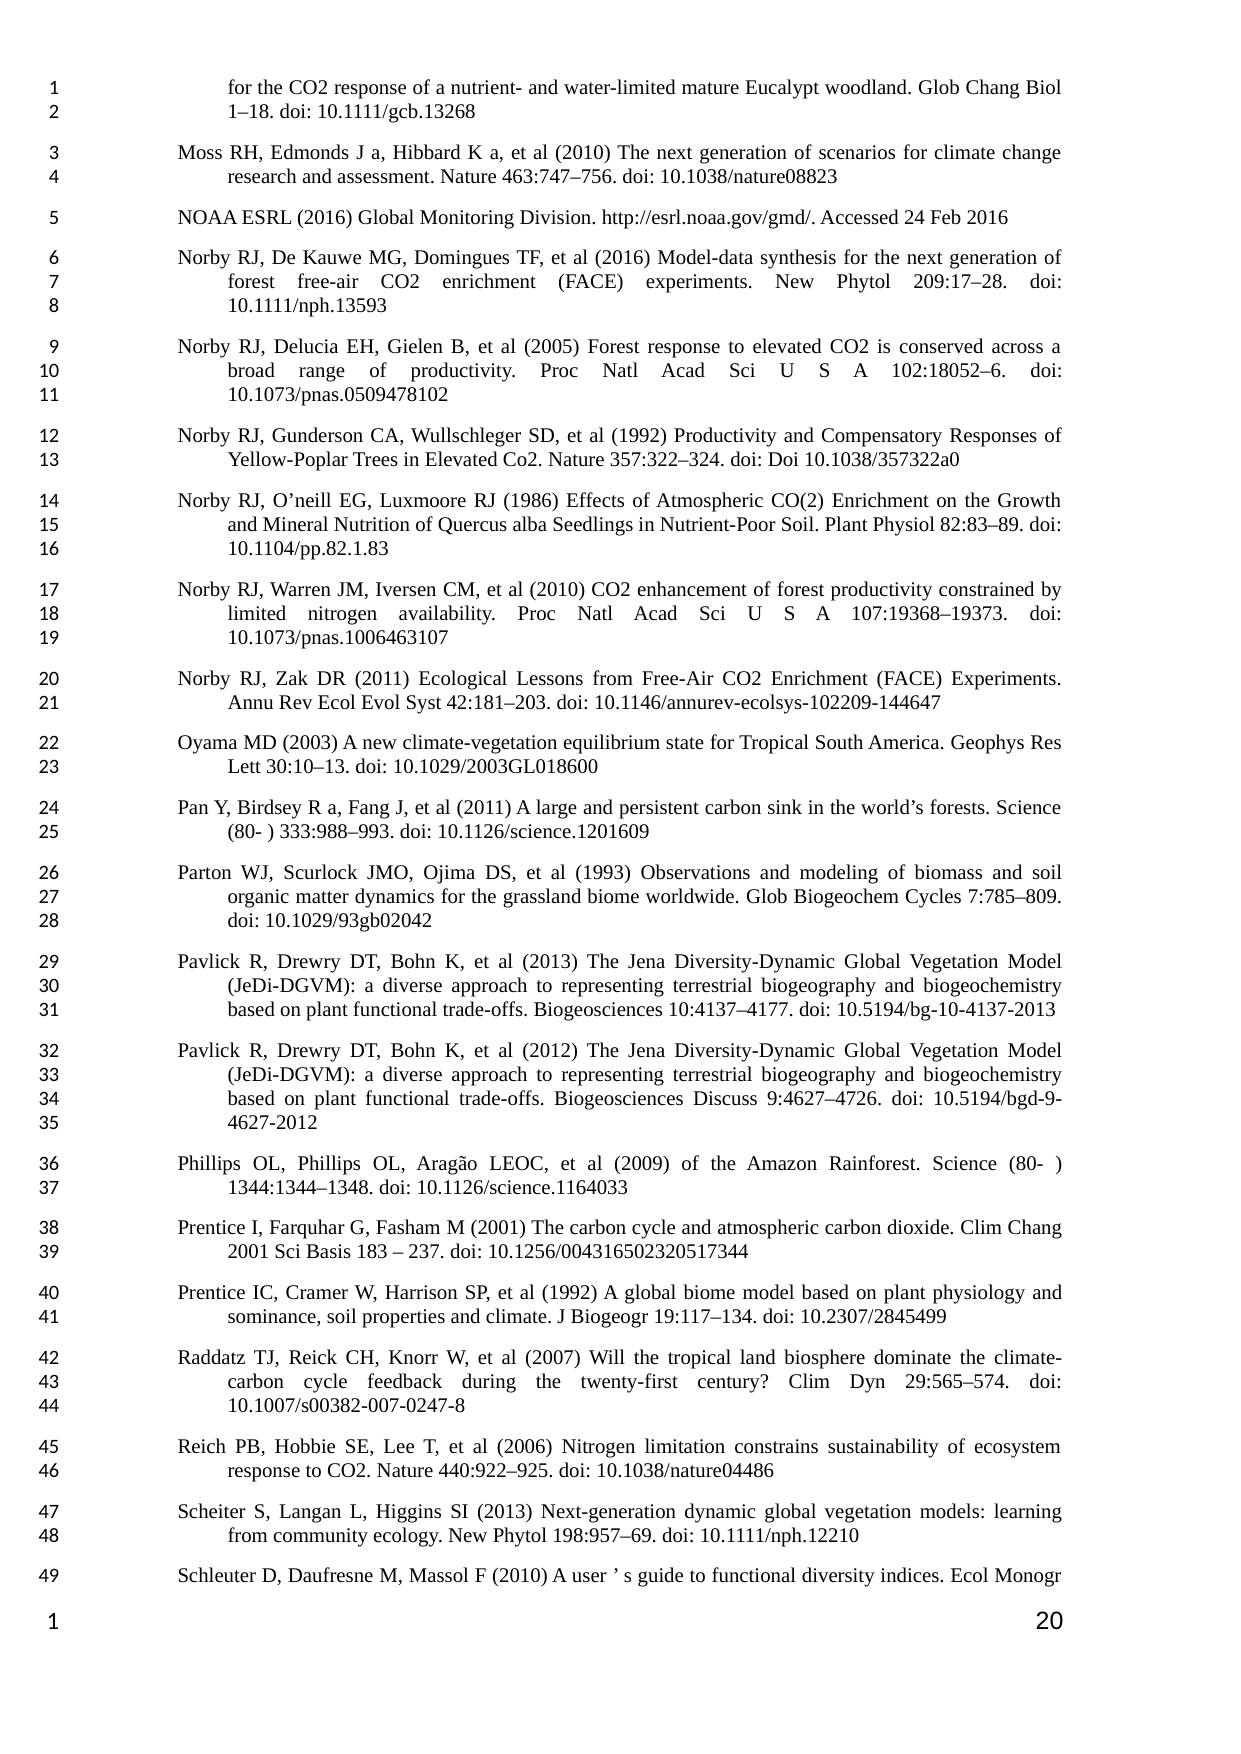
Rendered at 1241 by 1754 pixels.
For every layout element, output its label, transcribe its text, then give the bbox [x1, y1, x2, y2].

text Moss RH, Edmonds J a, Hibbard K a, et al (2010) The next generation of scenarios for climate change research and assessment. Nature 463:747–756. doi: 10.1038/nature08823 [177, 140, 1063, 188]
text Parton WJ, Scurlock JMO, Ojima DS, et al (1993) Observations and modeling of biomass and soil organic matter dynamics for the grassland biome worldwide. Glob Biogeochem Cycles 7:785–809. doi: 10.1029/93gb02042 [177, 860, 1063, 932]
text Prentice I, Farquhar G, Fasham M (2001) The carbon cycle and atmospheric carbon dioxide. Clim Chang 2001 Sci Basis 183 – 237. doi: 10.1256/004316502320517344 [177, 1215, 1063, 1263]
text Prentice IC, Cramer W, Harrison SP, et al (1992) A global biome model based on plant physiology and sominance, soil properties and climate. J Biogeogr 19:117–134. doi: 10.2307/2845499 [177, 1280, 1063, 1328]
text Pavlick R, Drewry DT, Bohn K, et al (2012) The Jena Diversity-Dynamic Global Vegetation Model (JeDi-DGVM): a diverse approach to representing terrestrial biogeography and biogeochemistry based on plant functional trade-offs. Biogeosciences Discuss 9:4627–4726. doi: 10.5194/bgd-9-4627-2012 [177, 1038, 1063, 1134]
text Oyama MD (2003) A new climate-vegetation equilibrium state for Tropical South America. Geophys Res Lett 30:10–13. doi: 10.1029/2003GL018600 [177, 730, 1063, 778]
text Phillips OL, Phillips OL, Aragão LEOC, et al (2009) of the Amazon Rainforest. Science (80- ) 1344:1344–1348. doi: 10.1126/science.1164033 [177, 1151, 1063, 1199]
text Raddatz TJ, Reick CH, Knorr W, et al (2007) Will the tropical land biosphere dominate the climate-carbon cycle feedback during the twenty-first century? Clim Dyn 29:565–574. doi: 10.1007/s00382-007-0247-8 [177, 1345, 1063, 1417]
text Reich PB, Hobbie SE, Lee T, et al (2006) Nitrogen limitation constrains sustainability of ecosystem response to CO2. Nature 440:922–925. doi: 10.1038/nature04486 [177, 1434, 1063, 1482]
text Scheiter S, Langan L, Higgins SI (2013) Next-generation dynamic global vegetation models: learning from community ecology. New Phytol 198:957–69. doi: 10.1111/nph.12210 [177, 1498, 1063, 1547]
text for the CO2 response of a nutrient- and water-limited mature Eucalypt woodland. Glob Chang Biol 1–18. doi: 10.1111/gcb.13268 [177, 75, 1063, 123]
text Norby RJ, Warren JM, Iversen CM, et al (2010) CO2 enhancement of forest productivity constrained by limited nitrogen availability. Proc Natl Acad Sci U S A 107:19368–19373. doi: 10.1073/pnas.1006463107 [177, 577, 1063, 649]
text Norby RJ, De Kauwe MG, Domingues TF, et al (2016) Model-data synthesis for the next generation of forest free-air CO2 enrichment (FACE) experiments. New Phytol 209:17–28. doi: 10.1111/nph.13593 [177, 245, 1063, 317]
text Pavlick R, Drewry DT, Bohn K, et al (2013) The Jena Diversity-Dynamic Global Vegetation Model (JeDi-DGVM): a diverse approach to representing terrestrial biogeography and biogeochemistry based on plant functional trade-offs. Biogeosciences 10:4137–4177. doi: 10.5194/bg-10-4137-2013 [177, 949, 1063, 1021]
text Norby RJ, Gunderson CA, Wullschleger SD, et al (1992) Productivity and Compensatory Responses of Yellow-Poplar Trees in Elevated Co2. Nature 357:322–324. doi: Doi 10.1038/357322a0 [177, 423, 1063, 471]
text NOAA ESRL (2016) Global Monitoring Division. http://esrl.noaa.gov/gmd/. Accessed 24 Feb 2016 [177, 204, 1063, 229]
text Pan Y, Birdsey R a, Fang J, et al (2011) A large and persistent carbon sink in the world’s forests. Science (80- ) 333:988–993. doi: 10.1126/science.1201609 [177, 795, 1063, 843]
text Norby RJ, Delucia EH, Gielen B, et al (2005) Forest response to elevated CO2 is conserved across a broad range of productivity. Proc Natl Acad Sci U S A 102:18052–6. doi: 10.1073/pnas.0509478102 [177, 334, 1063, 406]
text Norby RJ, Zak DR (2011) Ecological Lessons from Free-Air CO2 Enrichment (FACE) Experiments. Annu Rev Ecol Evol Syst 42:181–203. doi: 10.1146/annurev-ecolsys-102209-144647 [177, 666, 1063, 714]
text Schleuter D, Daufresne M, Massol F (2010) A user ’ s guide to functional diversity indices. Ecol Monogr [177, 1563, 1063, 1587]
text Norby RJ, O’neill EG, Luxmoore RJ (1986) Effects of Atmospheric CO(2) Enrichment on the Growth and Mineral Nutrition of Quercus alba Seedlings in Nutrient-Poor Soil. Plant Physiol 82:83–89. doi: 10.1104/pp.82.1.83 [177, 488, 1063, 560]
